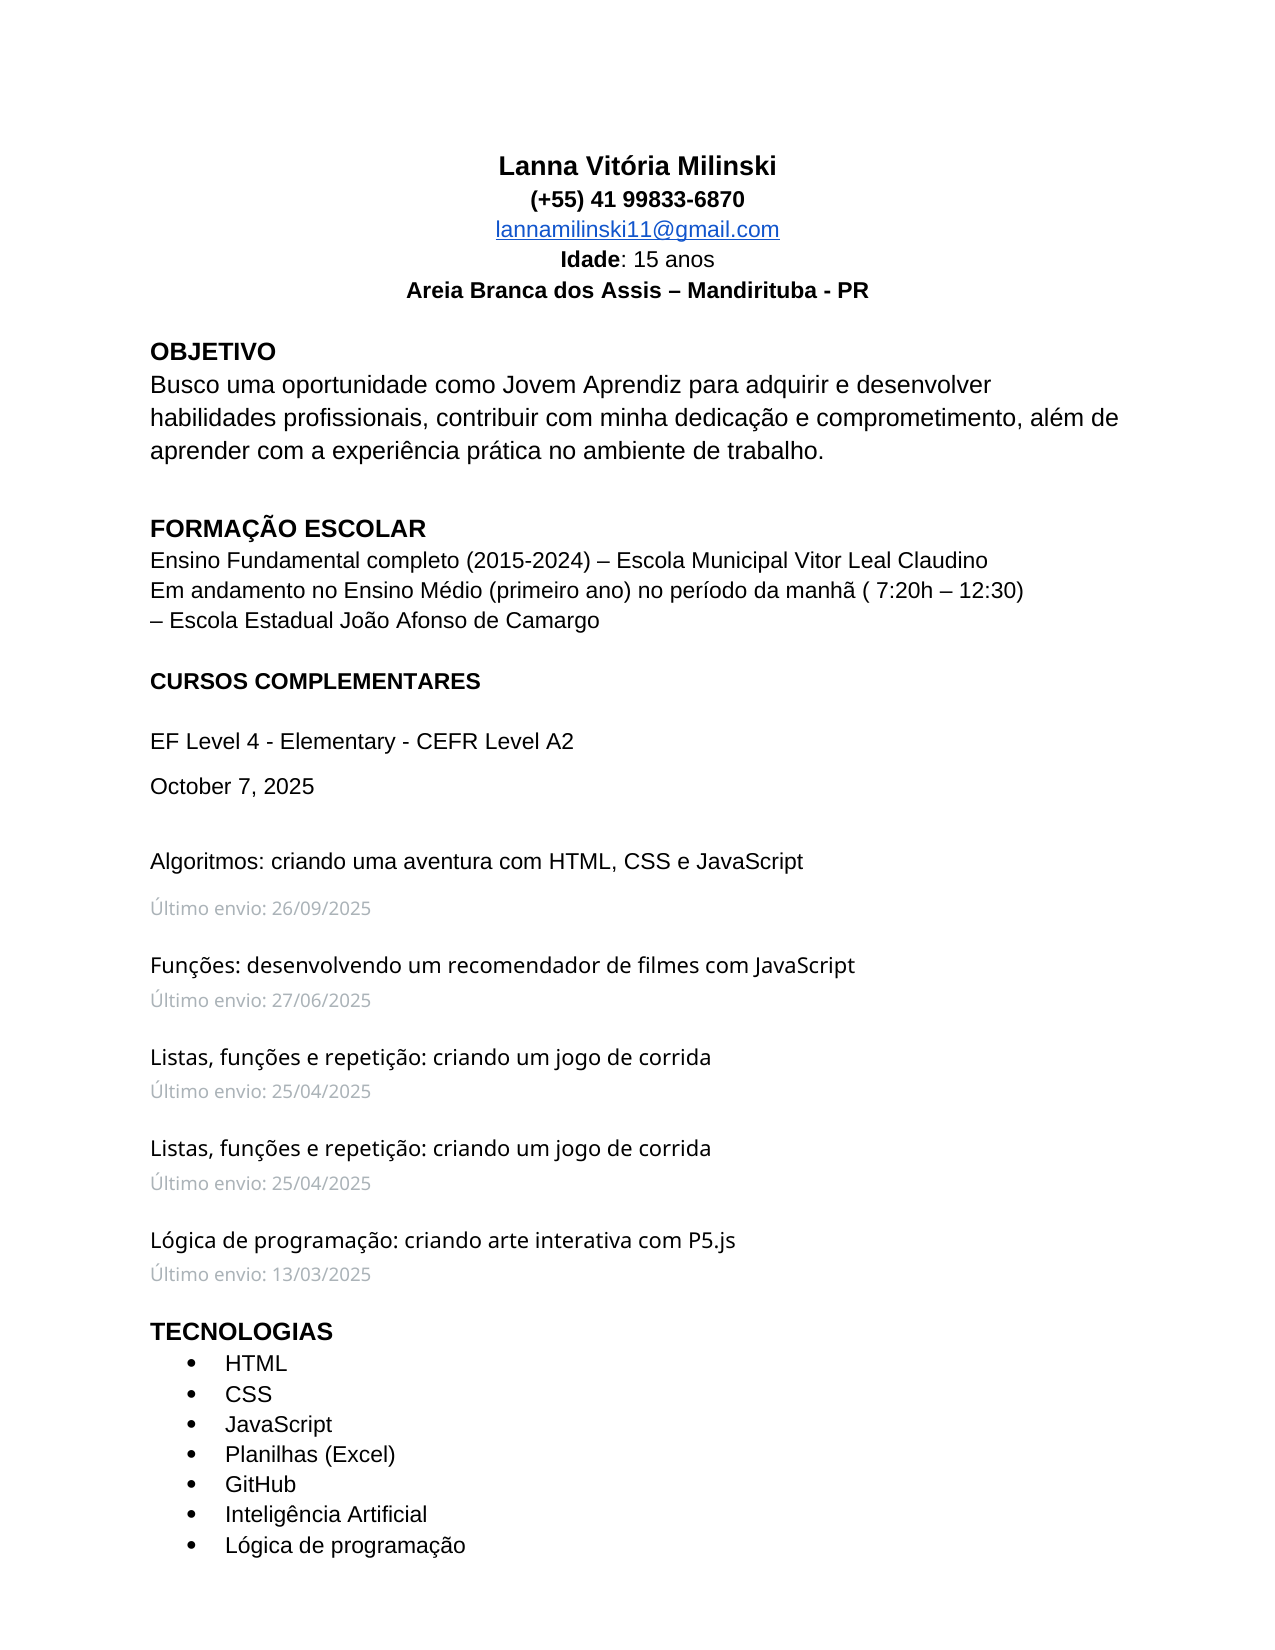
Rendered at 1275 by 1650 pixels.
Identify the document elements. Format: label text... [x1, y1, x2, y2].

list Lógica de programação [187, 1532, 1125, 1558]
text Listas, funções e repetição: criando um jogo de corrida [150, 1042, 1125, 1071]
text Último envio: 25/04/2025 [150, 1076, 1125, 1104]
text (+55) 41 99833-6870 [150, 186, 1125, 212]
text EF Level 4 - Elementary - CEFR Level A2 [150, 728, 1125, 754]
list JavaScript [187, 1411, 1125, 1437]
text Lógica de programação: criando arte interativa com P5.js [150, 1225, 1125, 1254]
text Último envio: 25/04/2025 [150, 1167, 1125, 1196]
text CURSOS COMPLEMENTARES [150, 668, 1125, 694]
list HTML [187, 1350, 1125, 1377]
list CSS [187, 1381, 1125, 1407]
text Último envio: 26/09/2025 [150, 893, 1125, 921]
text Idade: 15 anos [150, 246, 1125, 273]
text Em andamento no Ensino Médio (primeiro ano) no período da manhã ( 7:20h – 12:30) [150, 577, 1125, 603]
text Último envio: 27/06/2025 [150, 984, 1125, 1012]
text Areia Branca dos Assis – Mandirituba - PR [150, 277, 1125, 303]
text October 7, 2025 [150, 773, 1125, 799]
list Planilhas (Excel) [187, 1441, 1125, 1467]
text – Escola Estadual João Afonso de Camargo [150, 607, 1125, 634]
text FORMAÇÃO ESCOLAR [150, 514, 1125, 543]
text OBJETIVO [150, 337, 1125, 366]
text Funções: desenvolvendo um recomendador de filmes com JavaScript [150, 950, 1125, 980]
text Listas, funções e repetição: criando um jogo de corrida [150, 1133, 1125, 1163]
text Lanna Vitória Milinski [150, 150, 1125, 181]
list Inteligência Artificial [187, 1501, 1125, 1528]
text lannamilinski11@gmail.com [150, 216, 1125, 242]
list GitHub [187, 1471, 1125, 1497]
text Busco uma oportunidade como Jovem Aprendiz para adquirir e desenvolver habilidades profissionais, contribuir com minha dedicação e comprometimento, além de aprender com a experiência prática no ambiente de trabalho. [150, 370, 1125, 465]
text Último envio: 13/03/2025 [150, 1259, 1125, 1287]
text TECNOLOGIAS [150, 1317, 1125, 1346]
text Ensino Fundamental completo (2015-2024) – Escola Municipal Vitor Leal Claudino [150, 547, 1125, 573]
text Algoritmos: criando uma aventura com HTML, CSS e JavaScript [150, 848, 1125, 874]
